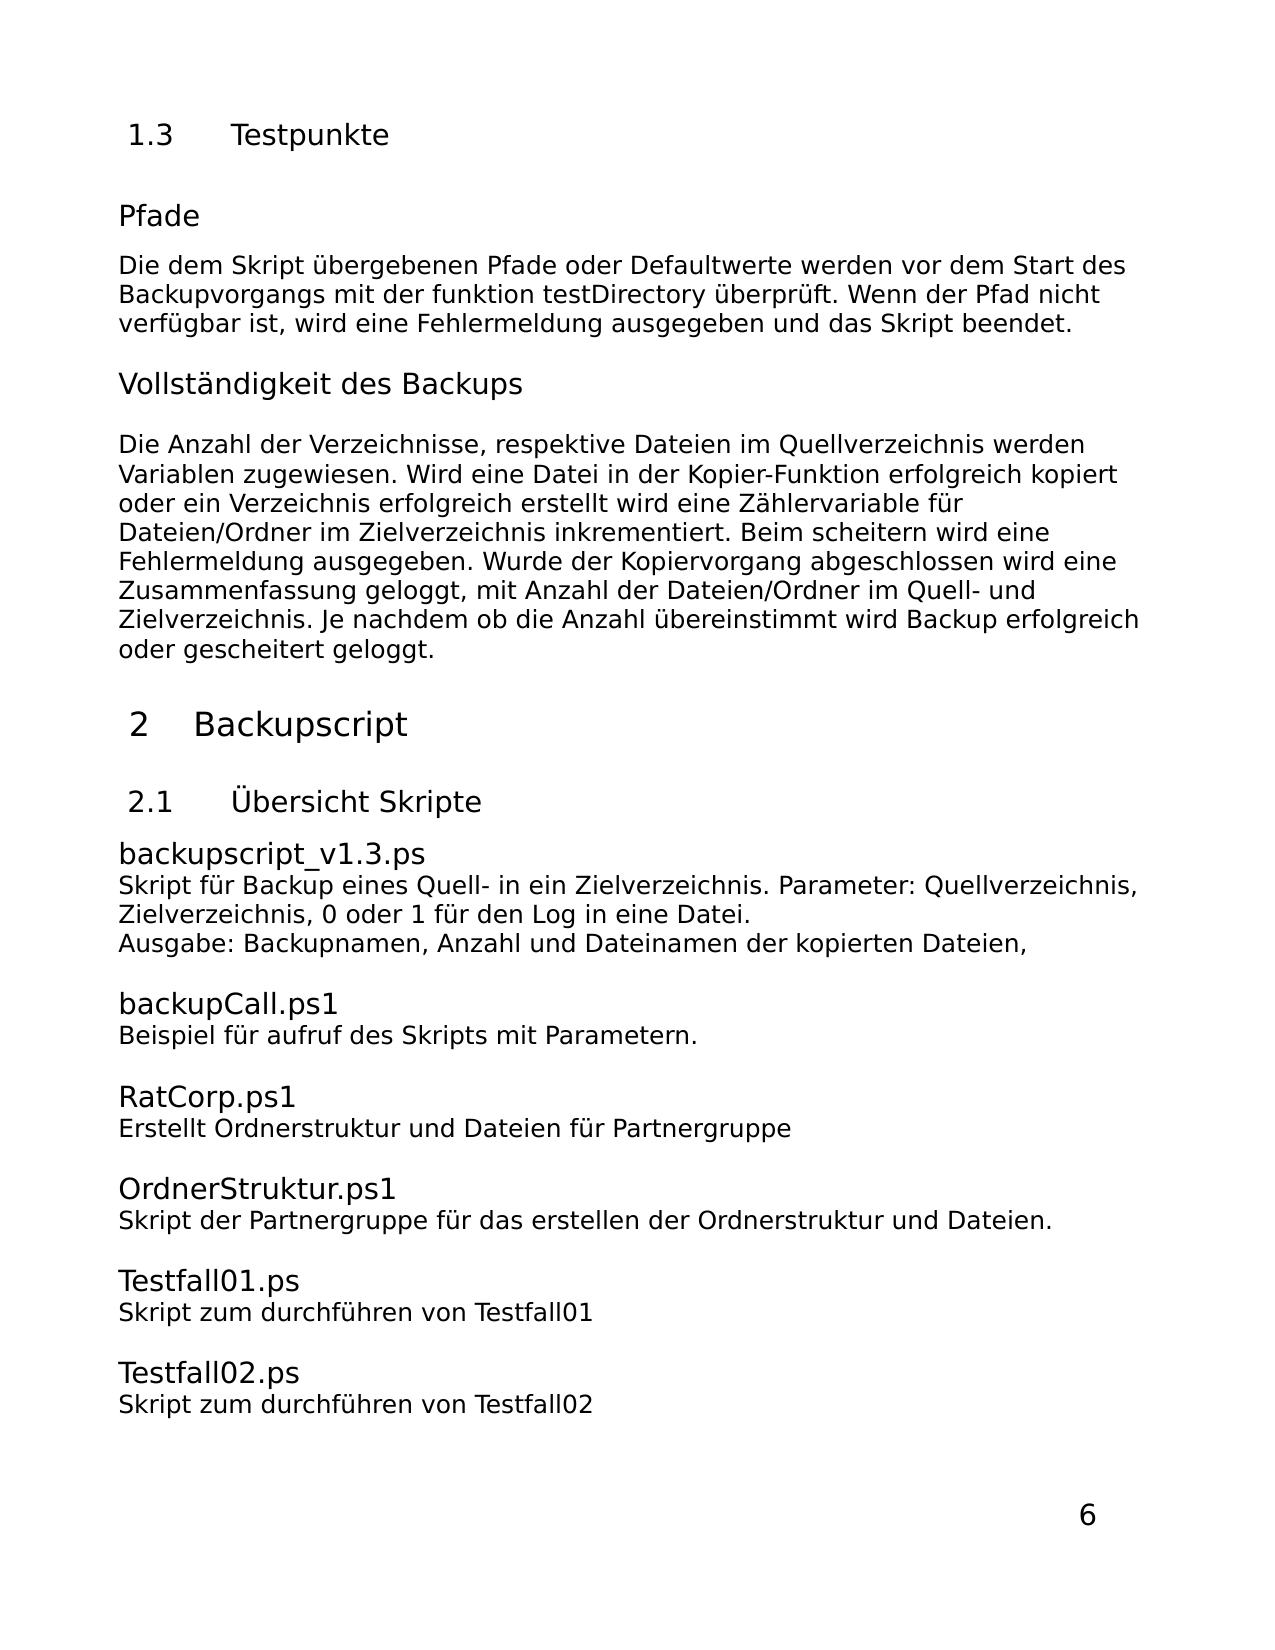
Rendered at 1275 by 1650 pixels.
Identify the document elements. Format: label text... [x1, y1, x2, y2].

list Die Anzahl der Verzeichnisse, respektive Dateien im Quellverzeichnis werden Variablen zugewiesen. Wird eine Datei in der Kopier-Funktion erfolgreich kopiert oder ein Verzeichnis erfolgreich erstellt wird eine Zählervariable für Dateien/Ordner im Zielverzeichnis inkrementiert. Beim scheitern wird eine Fehlermeldung ausgegeben. Wurde der Kopiervorgang abgeschlossen wird eine Zusammenfassung geloggt, mit Anzahl der Dateien/Ordner im Quell- und Zielverzeichnis. Je nachdem ob die Anzahl übereinstimmt wird Backup erfolgreich oder gescheitert geloggt. [118, 402, 1157, 664]
text Skript der Partnergruppe für das erstellen der Ordnerstruktur und Dateien. [118, 1206, 1157, 1235]
text Beispiel für aufruf des Skripts mit Parametern. [118, 1022, 1157, 1051]
text OrdnerStruktur.ps1 [118, 1172, 1157, 1206]
text Skript zum durchführen von Testfall01 [118, 1298, 1157, 1328]
text Testfall01.ps [118, 1264, 1157, 1298]
list Vollständigkeit des Backups [118, 338, 1157, 402]
text Skript für Backup eines Quell- in ein Zielverzeichnis. Parameter: Quellverzeichnis, Zielverzeichnis, 0 oder 1 für den Log in eine Datei. [118, 871, 1157, 929]
list Backupscript [118, 705, 1157, 744]
text Testfall02.ps [118, 1357, 1157, 1391]
text Erstellt Ordnerstruktur und Dateien für Partnergruppe [118, 1114, 1157, 1143]
list Übersicht Skripte [118, 785, 1157, 819]
text backupscript_v1.3.ps [118, 837, 1157, 871]
text RatCorp.ps1 [118, 1080, 1157, 1114]
text backupCall.ps1 [118, 988, 1157, 1022]
text Skript zum durchführen von Testfall02 [118, 1391, 1157, 1420]
text Ausgabe: Backupnamen, Anzahl und Dateinamen der kopierten Dateien, [118, 929, 1157, 958]
list Die dem Skript übergebenen Pfade oder Defaultwerte werden vor dem Start des Backupvorgangs mit der funktion testDirectory überprüft. Wenn der Pfad nicht verfügbar ist, wird eine Fehlermeldung ausgegeben und das Skript beendet. [118, 251, 1157, 338]
list Pfade [118, 199, 1157, 233]
list Testpunkte [118, 118, 1157, 152]
